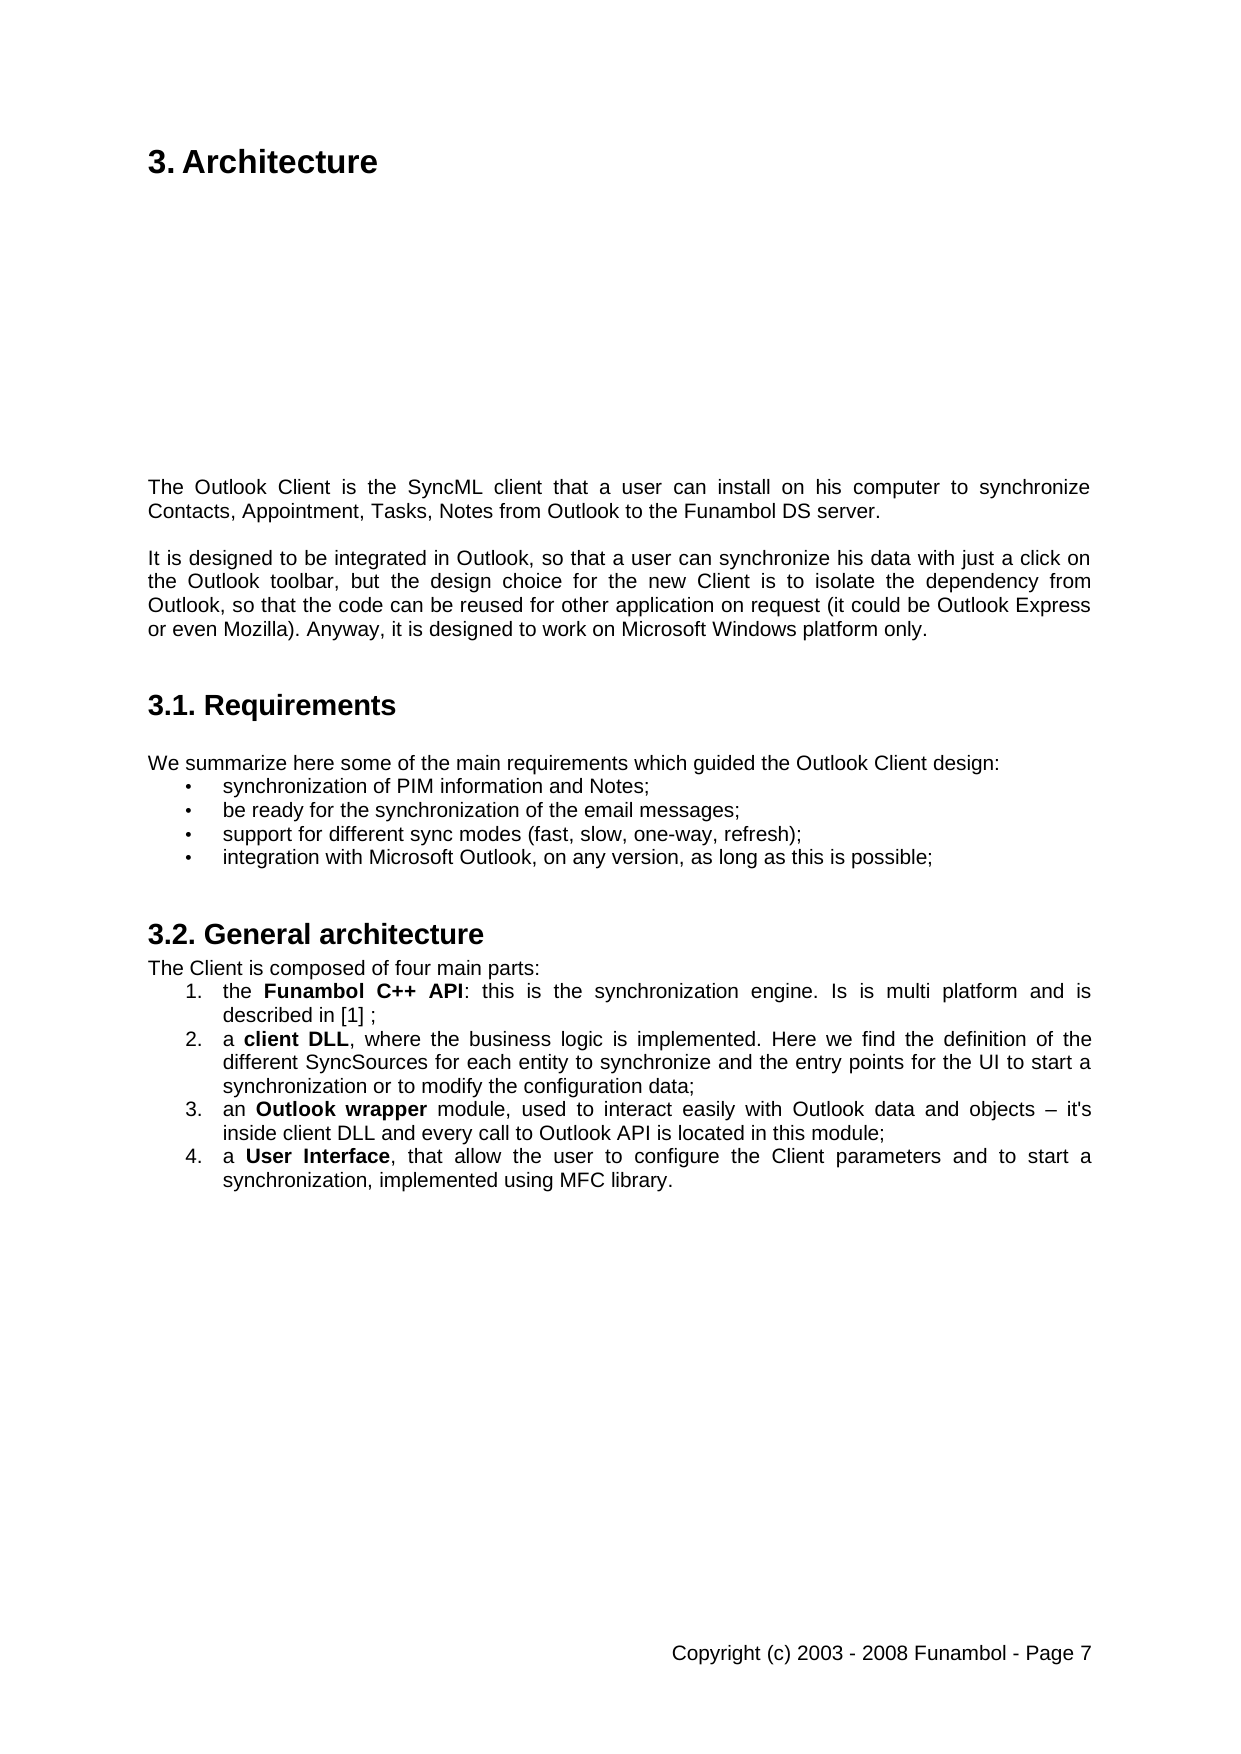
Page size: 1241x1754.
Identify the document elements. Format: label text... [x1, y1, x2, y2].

list integration with Microsoft Outlook, on any version, as long as this is possible; [185, 846, 1093, 869]
text We summarize here some of the main requirements which guided the Outlook Client design: [148, 751, 1093, 775]
list be ready for the synchronization of the email messages; [185, 798, 1093, 822]
text It is designed to be integrated in Outlook, so that a user can synchronize his data with just a click on the Outlook toolbar, but the design choice for the new Client is to isolate the dependency from Outlook, so that the code can be reused for other application on request (it could be Outlook Express or even Mozilla). Anyway, it is designed to work on Microsoft Windows platform only. [148, 546, 1093, 641]
list the Funambol C++ API: this is the synchronization engine. Is is multi platform and is described in [1] ; [185, 980, 1093, 1027]
text The Outlook Client is the SyncML client that a user can install on his computer to synchronize Contacts, Appointment, Tasks, Notes from Outlook to the Funambol DS server. [148, 476, 1093, 523]
text The Client is composed of four main parts: [148, 956, 1093, 980]
list synchronization of PIM information and Notes; [185, 775, 1093, 798]
list an Outlook wrapper module, used to interact easily with Outlook data and objects – it's inside client DLL and every call to Outlook API is located in this module; [185, 1098, 1093, 1145]
list a client DLL, where the business logic is implemented. Here we find the definition of the different SyncSources for each entity to synchronize and the entry points for the UI to start a synchronization or to modify the configuration data; [185, 1027, 1093, 1098]
list a User Interface, that allow the user to configure the Client parameters and to start a synchronization, implemented using MFC library. [185, 1145, 1093, 1192]
list support for different sync modes (fast, slow, one-way, refresh); [185, 822, 1093, 846]
subtitle Requirements [148, 689, 1093, 722]
subtitle General architecture [148, 918, 1093, 950]
subtitle Architecture [148, 143, 1093, 180]
